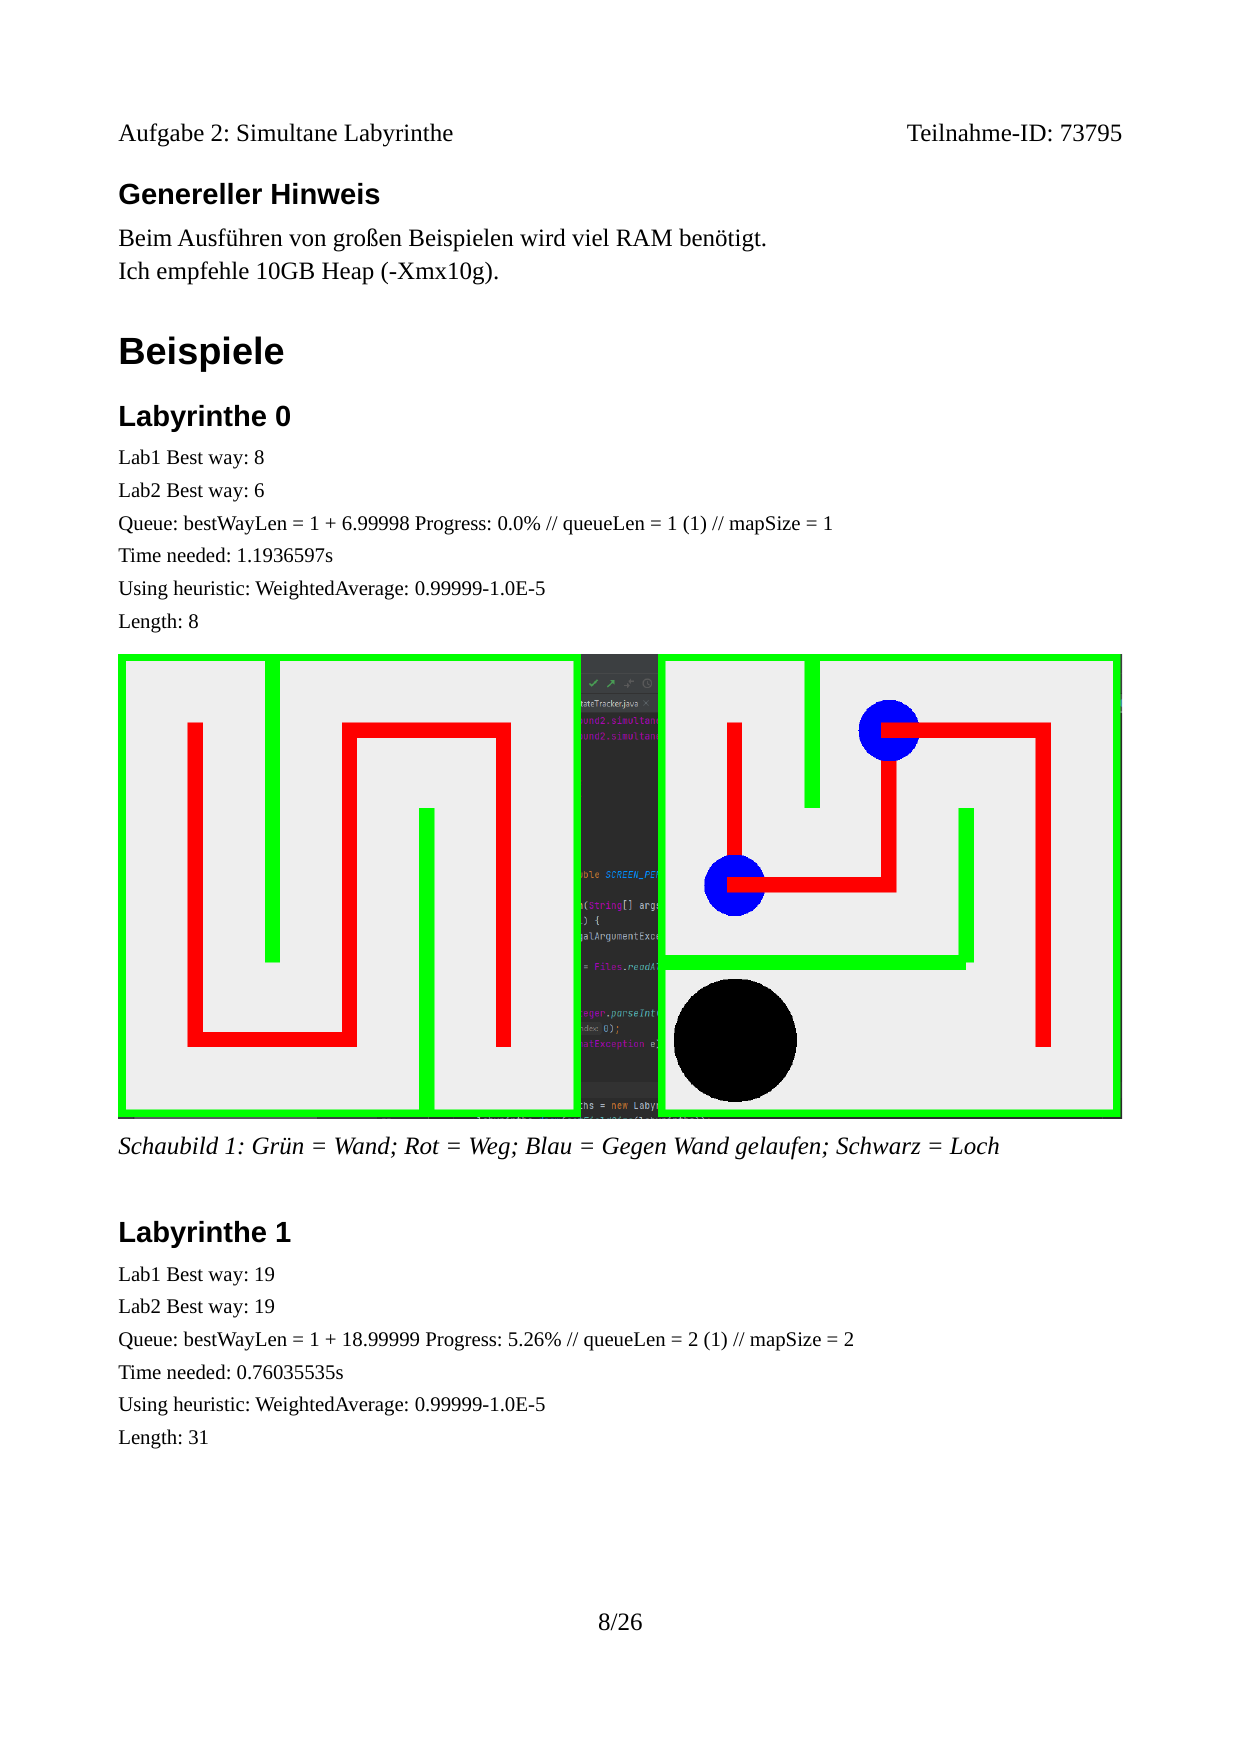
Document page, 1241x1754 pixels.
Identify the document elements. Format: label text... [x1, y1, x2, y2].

subtitle Labyrinthe 1 [118, 1216, 1122, 1249]
text Lab2 Best way: 19 [118, 1294, 1122, 1318]
text Using heuristic: WeightedAverage: 0.99999-1.0E-5 [118, 576, 1122, 600]
text Lab1 Best way: 19 [118, 1262, 1122, 1286]
text Time needed: 0.76035535s [118, 1360, 1122, 1384]
text Length: 31 [118, 1425, 1122, 1449]
text Lab2 Best way: 6 [118, 478, 1122, 502]
text Lab1 Best way: 8 [118, 445, 1122, 469]
text Time needed: 1.1936597s [118, 543, 1122, 567]
subtitle Labyrinthe 0 [118, 399, 1122, 433]
text Queue: bestWayLen = 1 + 18.99999 Progress: 5.26% // queueLen = 2 (1) // mapSize = 2 [118, 1327, 1122, 1351]
text Using heuristic: WeightedAverage: 0.99999-1.0E-5 [118, 1392, 1122, 1416]
text Length: 8 [118, 609, 1122, 633]
picture [118, 654, 1123, 1119]
subtitle Genereller Hinweis [118, 177, 1122, 210]
text Schaubild 1: Grün = Wand; Rot = Weg; Blau = Gegen Wand gelaufen; Schwarz = Loch [118, 1119, 1122, 1159]
text Beim Ausführen von großen Beispielen wird viel RAM benötigt. Ich empfehle 10GB Heap (-Xmx10g). [118, 223, 1122, 285]
text Queue: bestWayLen = 1 + 6.99998 Progress: 0.0% // queueLen = 1 (1) // mapSize = 1 [118, 511, 1122, 535]
subtitle Beispiele [118, 328, 1122, 372]
